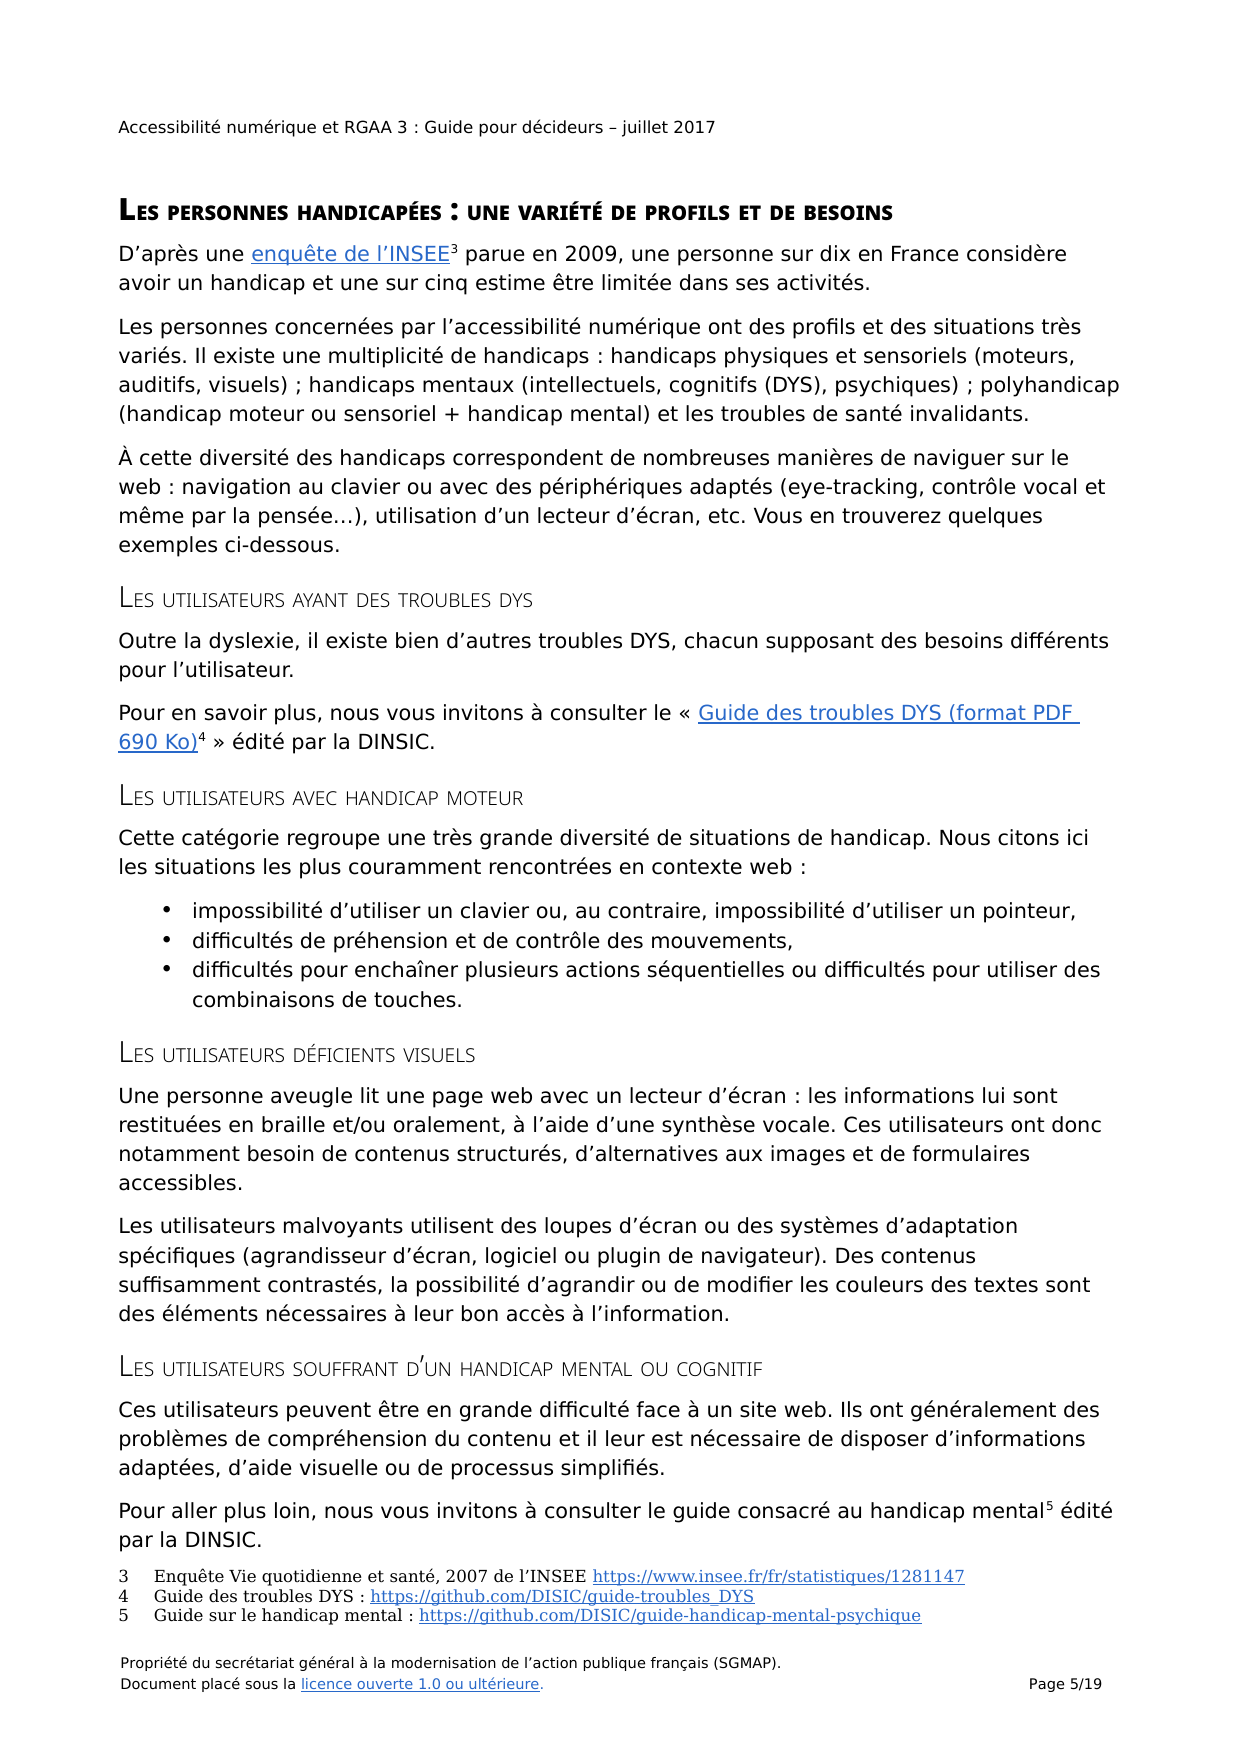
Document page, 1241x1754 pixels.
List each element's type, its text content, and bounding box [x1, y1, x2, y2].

text Une personne aveugle lit une page web avec un lecteur d’écran : les informations lui sont restituées en braille et/ou oralement, à l’aide d’une synthèse vocale. Ces utilisateurs ont donc notamment besoin de contenus structurés, d’alternatives aux images et de formulaires accessibles. [118, 1084, 1122, 1195]
subtitle Les utilisateurs avec handicap moteur [118, 774, 1122, 814]
subtitle Les utilisateurs souffrant d’un handicap mental ou cognitif [118, 1345, 1122, 1385]
subtitle Les utilisateurs ayant des troubles dys [118, 576, 1122, 616]
text Cette catégorie regroupe une très grande diversité de situations de handicap. Nous citons ici les situations les plus couramment rencontrées en contexte web : [118, 826, 1122, 879]
list difficultés pour enchaîner plusieurs actions séquentielles ou difficultés pour utiliser des combinaisons de touches. [162, 958, 1122, 1012]
text Enquête Vie quotidienne et santé, 2007 de l’INSEE https://www.insee.fr/fr/statistiques/1281147 [118, 1567, 1122, 1587]
text D’après une enquête de l’INSEE parue en 2009, une personne sur dix en France considère avoir un handicap et une sur cinq estime être limitée dans ses activités. [118, 242, 1122, 295]
text Pour aller plus loin, nous vous invitons à consulter le guide consacré au handicap mental édité par la DINSIC. [118, 1499, 1122, 1553]
text Outre la dyslexie, il existe bien d’autres troubles DYS, chacun supposant des besoins différents pour l’utilisateur. [118, 629, 1122, 682]
text Les personnes concernées par l’accessibilité numérique ont des profils et des situations très variés. Il existe une multiplicité de handicaps : handicaps physiques et sensoriels (moteurs, auditifs, visuels) ; handicaps mentaux (intellectuels, cognitifs (DYS), psychiques) ; polyhandicap (handicap moteur ou sensoriel + handicap mental) et les troubles de santé invalidants. [118, 315, 1122, 426]
text Guide sur le handicap mental : https://github.com/DISIC/guide-handicap-mental-psychique [118, 1606, 1122, 1626]
list impossibilité d’utiliser un clavier ou, au contraire, impossibilité d’utiliser un pointeur, [162, 899, 1122, 924]
subtitle Les utilisateurs déficients visuels [118, 1032, 1122, 1071]
text Les utilisateurs malvoyants utilisent des loupes d’écran ou des systèmes d’adaptation spécifiques (agrandisseur d’écran, logiciel ou plugin de navigateur). Des contenus suffisamment contrastés, la possibilité d’agrandir ou de modifier les couleurs des textes sont des éléments nécessaires à leur bon accès à l’information. [118, 1214, 1122, 1326]
text Pour en savoir plus, nous vous invitons à consulter le « Guide des troubles DYS (format PDF 690 Ko) » édité par la DINSIC. [118, 701, 1122, 755]
text Guide des troubles DYS : https://github.com/DISIC/guide-troubles_DYS [118, 1587, 1122, 1606]
list difficultés de préhension et de contrôle des mouvements, [162, 929, 1122, 953]
text À cette diversité des handicaps correspondent de nombreuses manières de naviguer sur le web : navigation au clavier ou avec des périphériques adaptés (eye-tracking, contrôle vocal et même par la pensée…), utilisation d’un lecteur d’écran, etc. Vous en trouverez quelques exemples ci-dessous. [118, 446, 1122, 557]
subtitle Les personnes handicapées : une variété de profils et de besoins [118, 188, 1122, 229]
text Ces utilisateurs peuvent être en grande difficulté face à un site web. Ils ont généralement des problèmes de compréhension du contenu et il leur est nécessaire de disposer d’informations adaptées, d’aide visuelle ou de processus simplifiés. [118, 1398, 1122, 1480]
